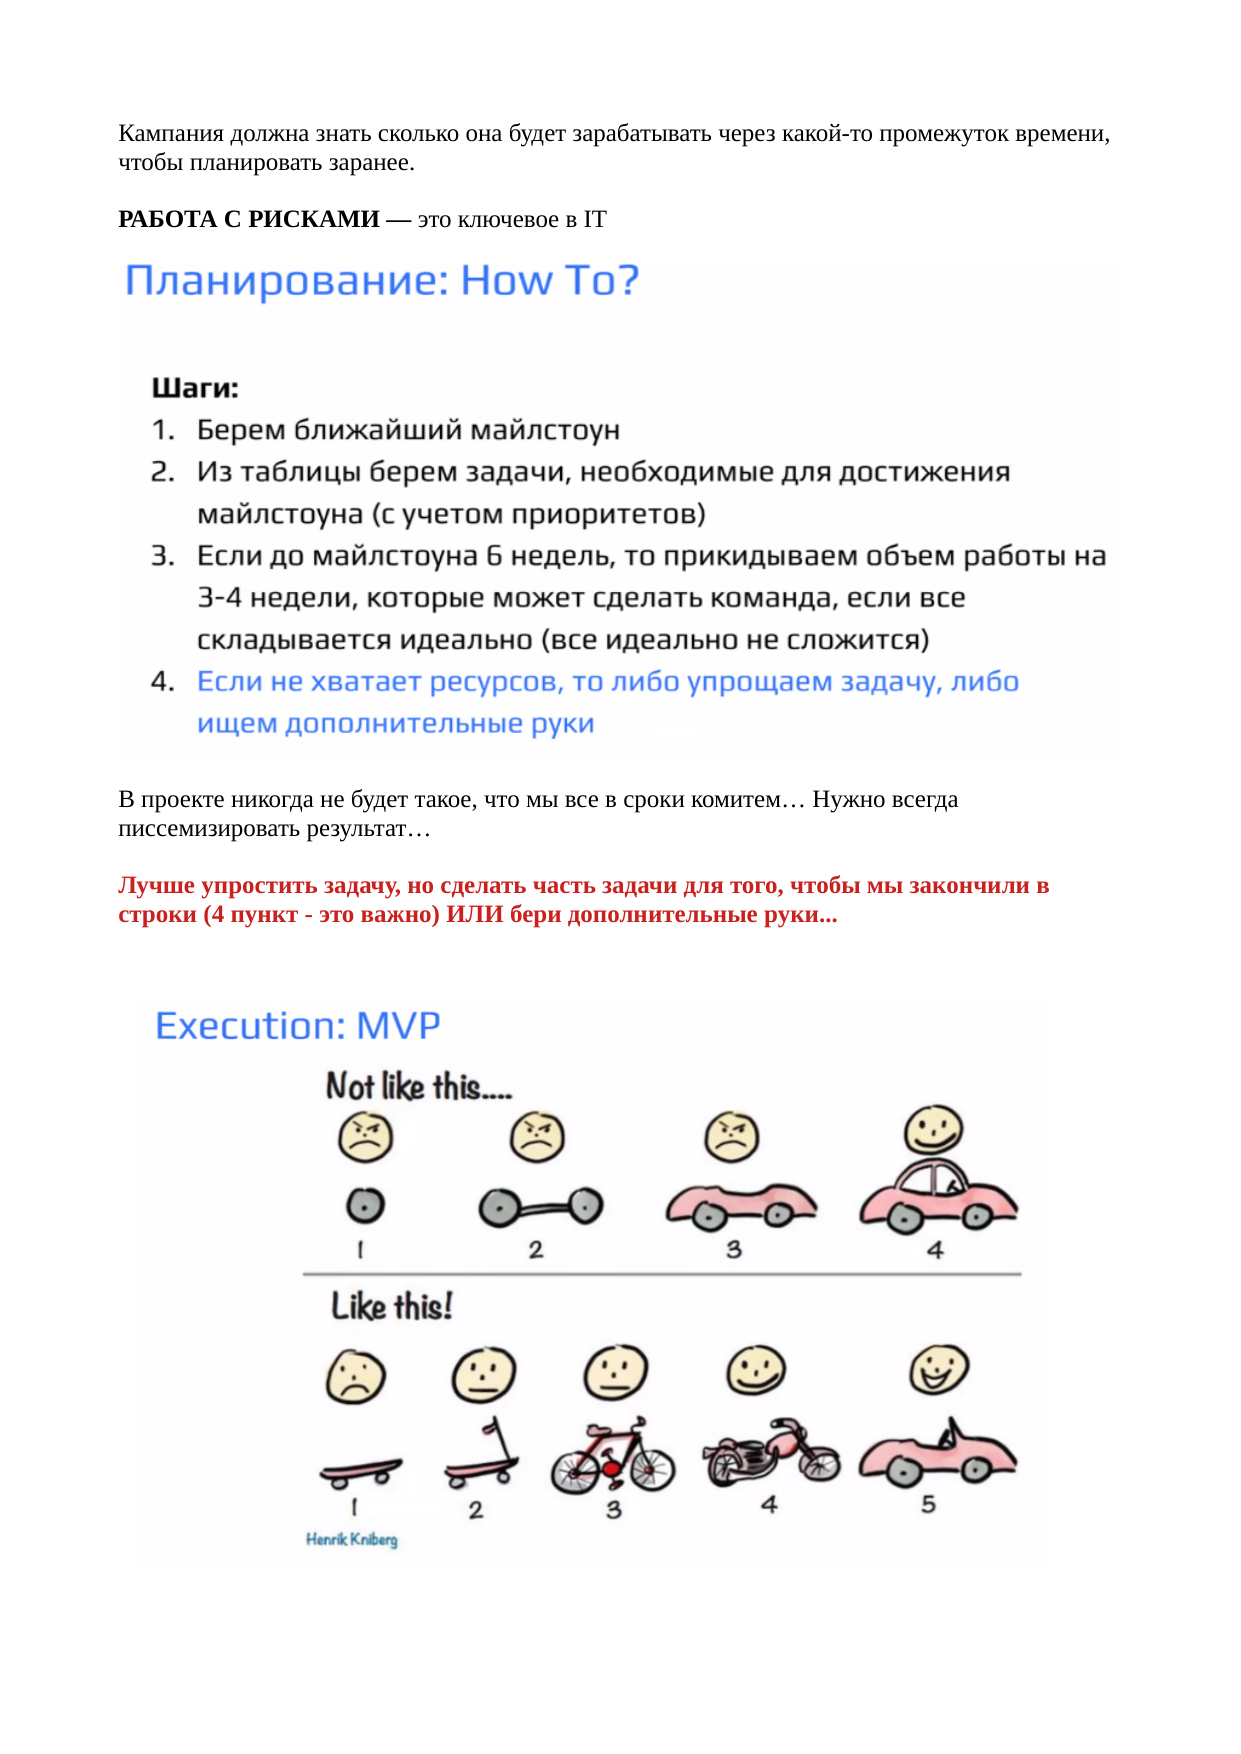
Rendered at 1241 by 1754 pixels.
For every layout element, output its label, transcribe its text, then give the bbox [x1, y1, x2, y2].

text РАБОТА С РИСКАМИ — это ключевое в IT [118, 204, 1122, 233]
picture [138, 1003, 1046, 1568]
text Лучше упростить задачу, но сделать часть задачи для того, чтобы мы закончили в строки (4 пункт - это важно) ИЛИ бери дополнительные руки... [118, 870, 1122, 928]
text Кампания должна знать сколько она будет зарабатывать через какой-то промежуток времени, чтобы планировать заранее. [118, 118, 1122, 176]
picture [118, 261, 1123, 756]
text В проекте никогда не будет такое, что мы все в сроки комитем… Нужно всегда писсемизировать результат… [118, 784, 1122, 842]
